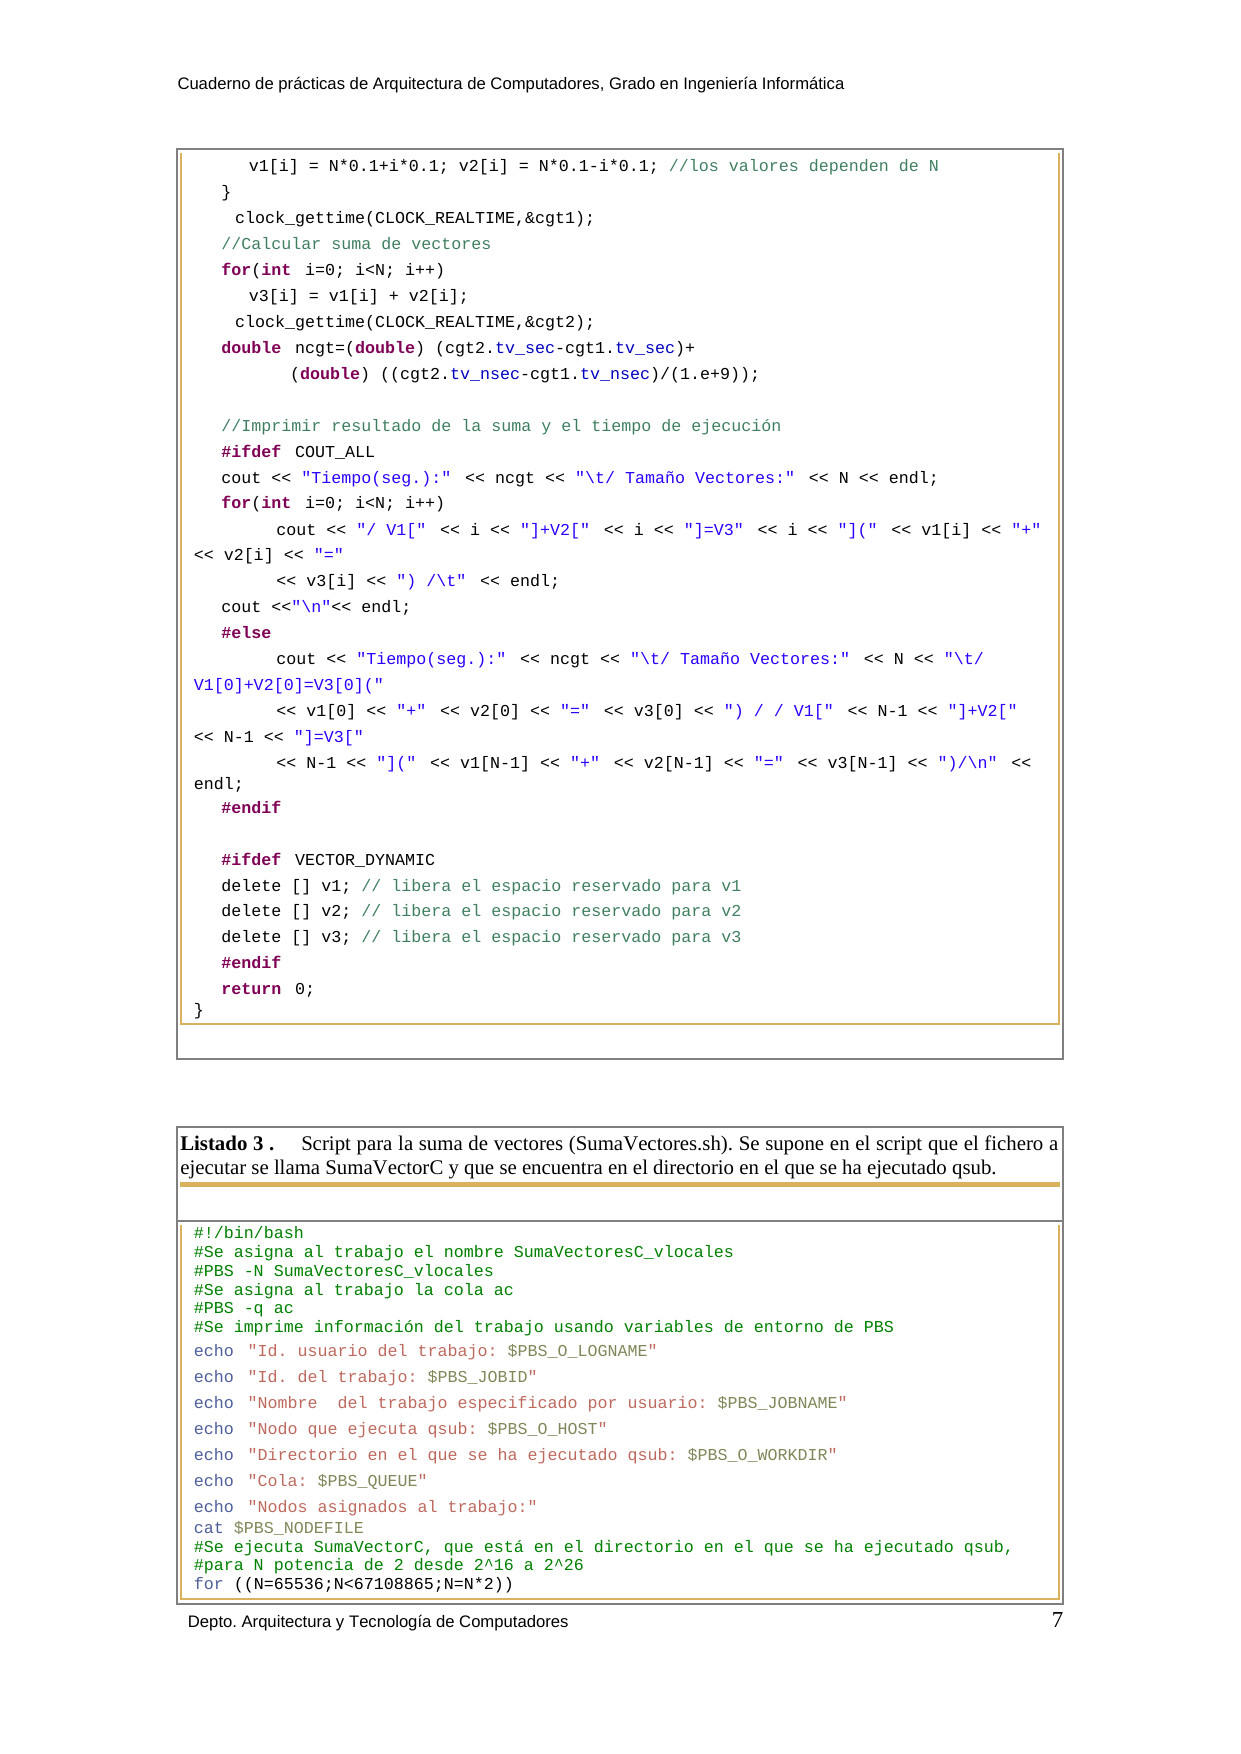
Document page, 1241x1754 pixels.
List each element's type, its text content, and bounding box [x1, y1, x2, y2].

table_cell #!/bin/bash #Se asigna al trabajo el nombre SumaVectoresC_vlocales #PBS -N SumaVectoresC_vlocales #Se asigna al trabajo la cola ac #PBS -q ac #Se imprime información del trabajo usando variables de entorno de PBS echo "Id. usuario del trabajo: $PBS_O_LOGNAME" echo "Id. del trabajo: $PBS_JOBID" echo "Nombre del trabajo especificado por usuario: $PBS_JOBNAME" echo "Nodo que ejecuta qsub: $PBS_O_HOST" echo "Directorio en el que se ha ejecutado qsub: $PBS_O_WORKDIR" echo "Cola: $PBS_QUEUE" echo "Nodos asignados al trabajo:" cat $PBS_NODEFILE #Se ejecuta SumaVectorC, que está en el directorio en el que se ha ejecutado qsub, #para N potencia de 2 desde 2^16 a 2^26 for ((N=65536;N<67108865;N=N*2)) [178, 1222, 1062, 1603]
table_cell v1[i] = N*0.1+i*0.1; v2[i] = N*0.1-i*0.1; //los valores dependen de N } clock_gettime(CLOCK_REALTIME,&cgt1); //Calcular suma de vectores for(int i=0; i<N; i++) v3[i] = v1[i] + v2[i]; clock_gettime(CLOCK_REALTIME,&cgt2); double ncgt=(double) (cgt2.tv_sec-cgt1.tv_sec)+ (double) ((cgt2.tv_nsec-cgt1.tv_nsec)/(1.e+9)); //Imprimir resultado de la suma y el tiempo de ejecución #ifdef COUT_ALL cout << "Tiempo(seg.):" << ncgt << "\t/ Tamaño Vectores:" << N << endl; for(int i=0; i<N; i++) cout << "/ V1[" << i << "]+V2[" << i << "]=V3" << i << "](" << v1[i] << "+" << v2[i] << "=" << v3[i] << ") /\t" << endl; cout <<"\n"<< endl; #else cout << "Tiempo(seg.):" << ncgt << "\t/ Tamaño Vectores:" << N << "\t/ V1[0]+V2[0]=V3[0](" << v1[0] << "+" << v2[0] << "=" << v3[0] << ") / / V1[" << N-1 << "]+V2[" << N-1 << "]=V3[" << N-1 << "](" << v1[N-1] << "+" << v2[N-1] << "=" << v3[N-1] << ")/\n" << endl; #endif #ifdef VECTOR_DYNAMIC delete [] v1; // libera el espacio reservado para v1 delete [] v2; // libera el espacio reservado para v2 delete [] v3; // libera el espacio reservado para v3 #endif return 0; } [178, 150, 1062, 1058]
table_header Listado 3 . Script para la suma de vectores (SumaVectores.sh). Se supone en el script que el fichero a ejecutar se llama SumaVectorC y que se encuentra en el directorio en el que se ha ejecutado qsub. [178, 1128, 1062, 1219]
